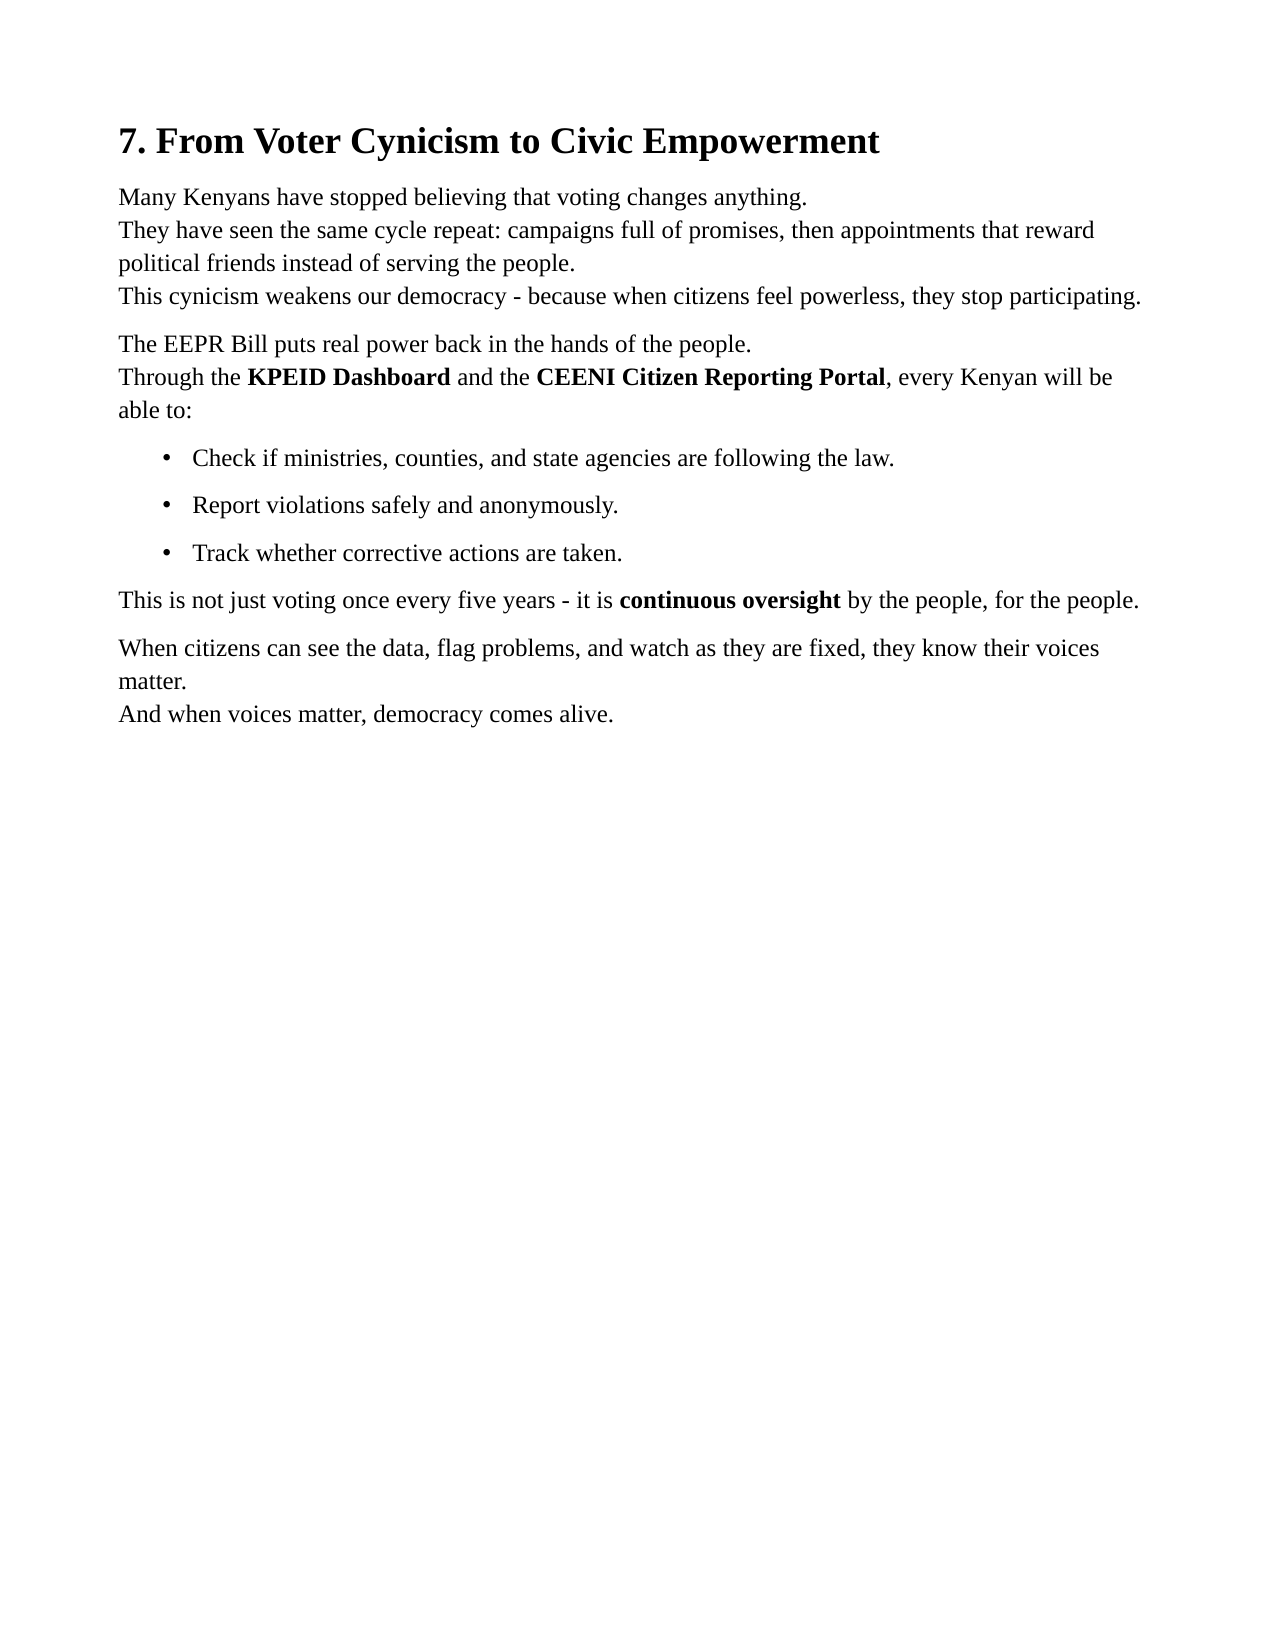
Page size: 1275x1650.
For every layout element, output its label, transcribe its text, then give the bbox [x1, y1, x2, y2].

list Check if ministries, counties, and state agencies are following the law. [162, 443, 1157, 471]
text When citizens can see the data, flag problems, and watch as they are fixed, they know their voices matter. And when voices matter, democracy comes alive. [118, 633, 1157, 728]
list Report violations safely and anonymously. [162, 490, 1157, 519]
text Many Kenyans have stopped believing that voting changes anything. They have seen the same cycle repeat: campaigns full of promises, then appointments that reward political friends instead of serving the people. This cynicism weakens our democracy - because when citizens feel powerless, they stop participating. [118, 182, 1157, 310]
subtitle 7. From Voter Cynicism to Civic Empowerment [118, 118, 1157, 161]
text This is not just voting once every five years - it is continuous oversight by the people, for the people. [118, 585, 1157, 614]
text The EEPR Bill puts real power back in the hands of the people. Through the KPEID Dashboard and the CEENI Citizen Reporting Portal, every Kenyan will be able to: [118, 329, 1157, 424]
list Track whether corrective actions are taken. [162, 538, 1157, 567]
